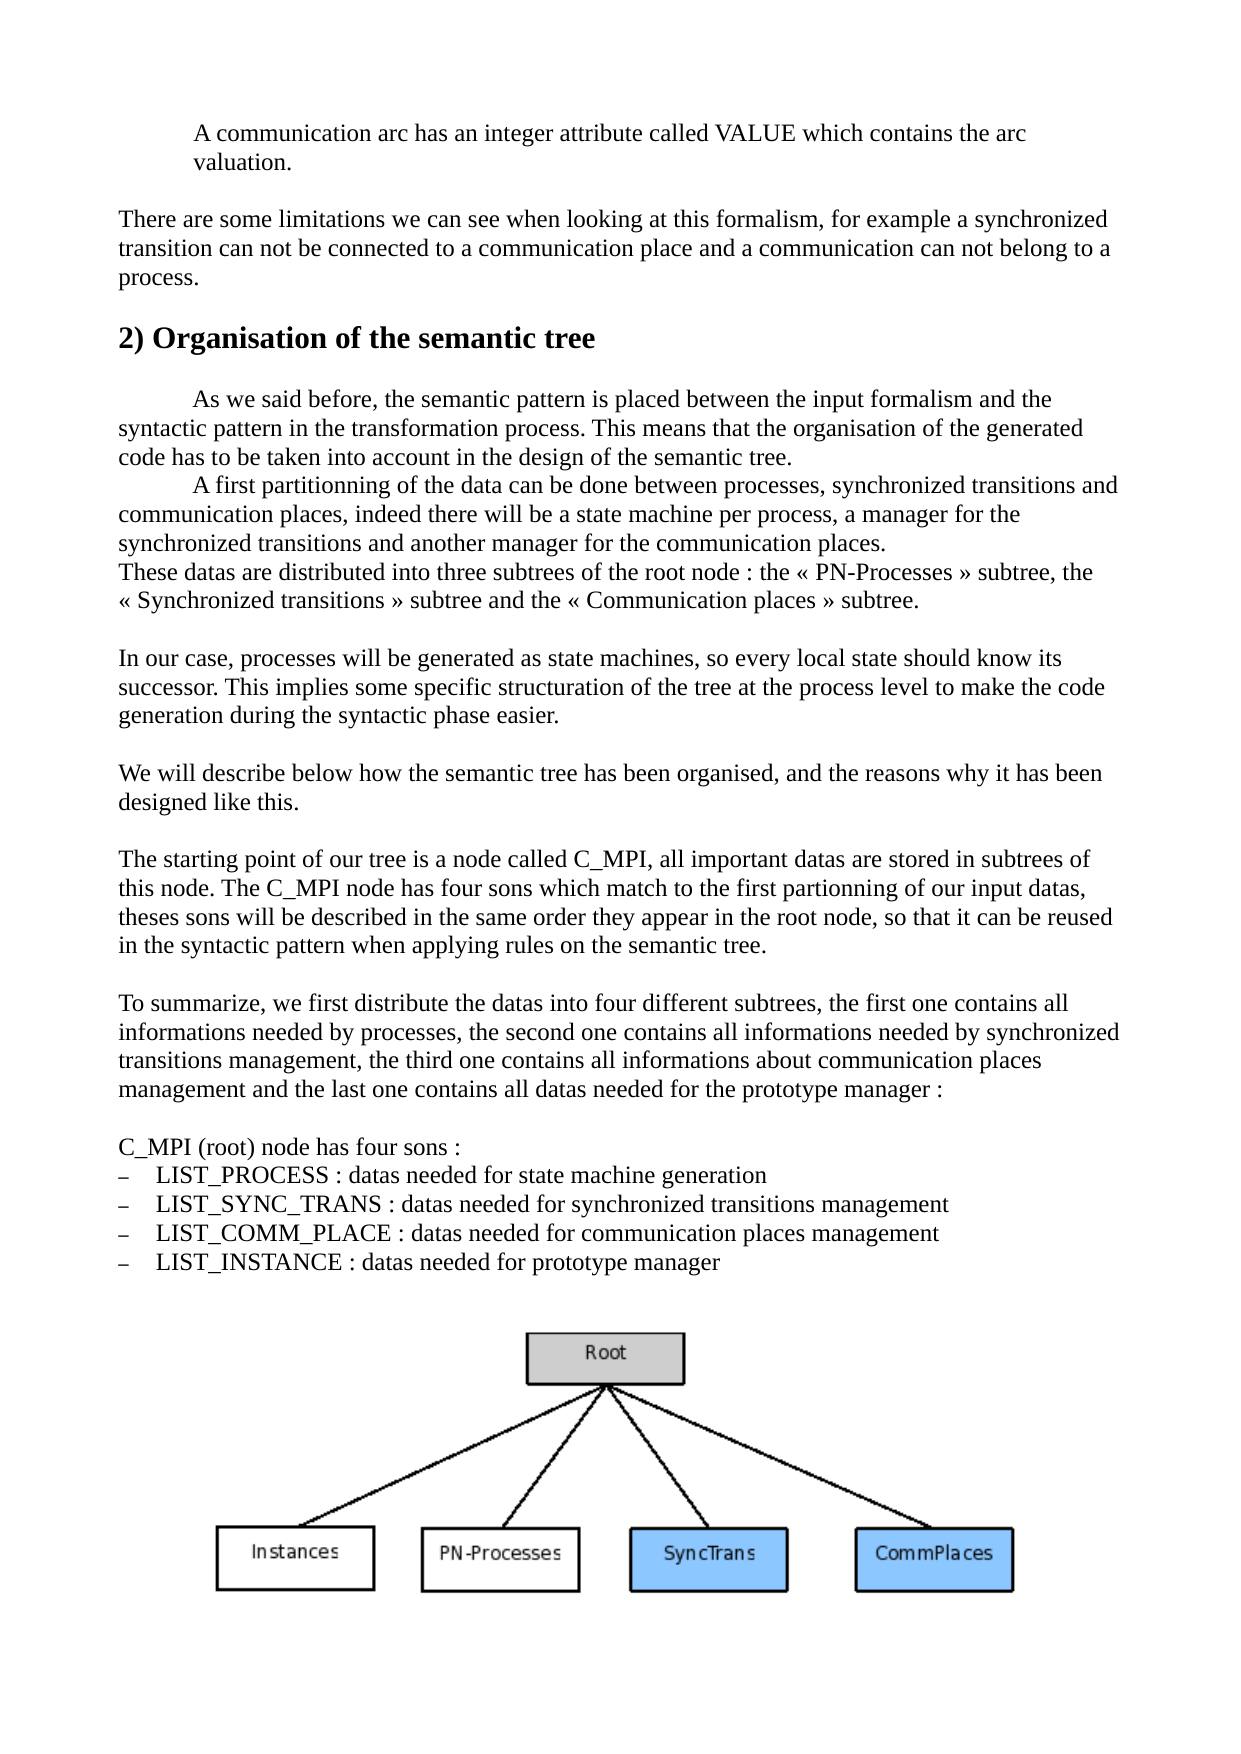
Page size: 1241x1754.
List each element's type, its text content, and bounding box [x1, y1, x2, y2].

text A first partitionning of the data can be done between processes, synchronized transitions and communication places, indeed there will be a state machine per process, a manager for the synchronized transitions and another manager for the communication places. [118, 470, 1122, 557]
text The starting point of our tree is a node called C_MPI, all important datas are stored in subtrees of this node. The C_MPI node has four sons which match to the first partionning of our input datas, theses sons will be described in the same order they appear in the root node, so that it can be reused in the syntactic pattern when applying rules on the semantic tree. [118, 844, 1122, 959]
list LIST_PROCESS : datas needed for state machine generation [118, 1160, 1122, 1189]
list LIST_COMM_PLACE : datas needed for communication places management [118, 1218, 1122, 1247]
list A communication arc has an integer attribute called VALUE which contains the arc valuation. [156, 118, 1122, 176]
list LIST_INSTANCE : datas needed for prototype manager [118, 1247, 1122, 1275]
text As we said before, the semantic pattern is placed between the input formalism and the syntactic pattern in the transformation process. This means that the organisation of the generated code has to be taken into account in the design of the semantic tree. [118, 384, 1122, 470]
text To summarize, we first distribute the datas into four different subtrees, the first one contains all informations needed by processes, the second one contains all informations needed by synchronized transitions management, the third one contains all informations about communication places management and the last one contains all datas needed for the prototype manager : [118, 988, 1122, 1103]
text 2) Organisation of the semantic tree [118, 319, 1122, 355]
list LIST_SYNC_TRANS : datas needed for synchronized transitions management [118, 1189, 1122, 1218]
text These datas are distributed into three subtrees of the root node : the « PN-Processes » subtree, the « Synchronized transitions » subtree and the « Communication places » subtree. [118, 557, 1122, 614]
text C_MPI (root) node has four sons : [118, 1132, 1122, 1160]
text In our case, processes will be generated as state machines, so every local state should know its successor. This implies some specific structuration of the tree at the process level to make the code generation during the syntactic phase easier. [118, 643, 1122, 729]
text There are some limitations we can see when looking at this formalism, for example a synchronized transition can not be connected to a communication place and a communication can not belong to a process. [118, 204, 1122, 291]
picture [181, 1304, 1059, 1626]
text We will describe below how the semantic tree has been organised, and the reasons why it has been designed like this. [118, 758, 1122, 815]
